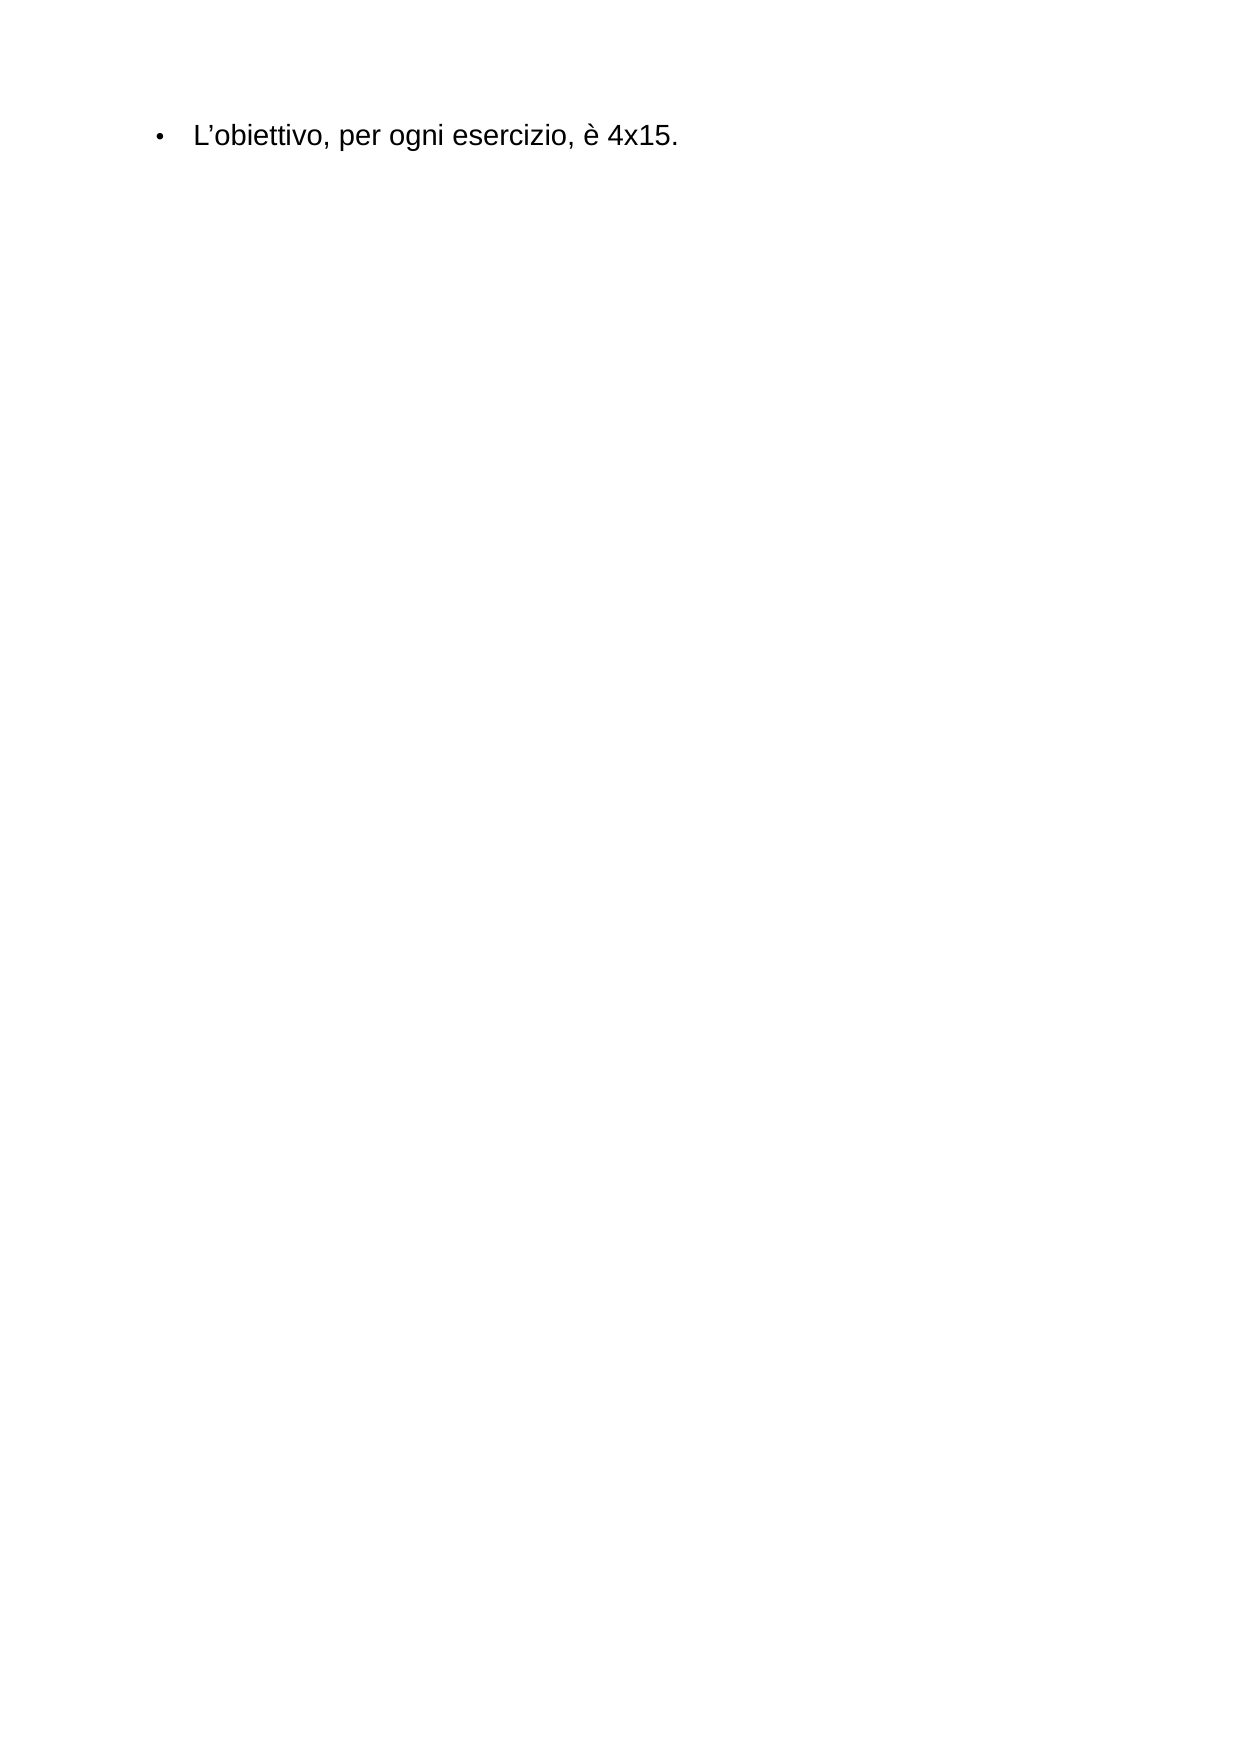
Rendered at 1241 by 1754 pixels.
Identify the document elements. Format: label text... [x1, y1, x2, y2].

list L’obiettivo, per ogni esercizio, è 4x15. [156, 118, 1122, 152]
